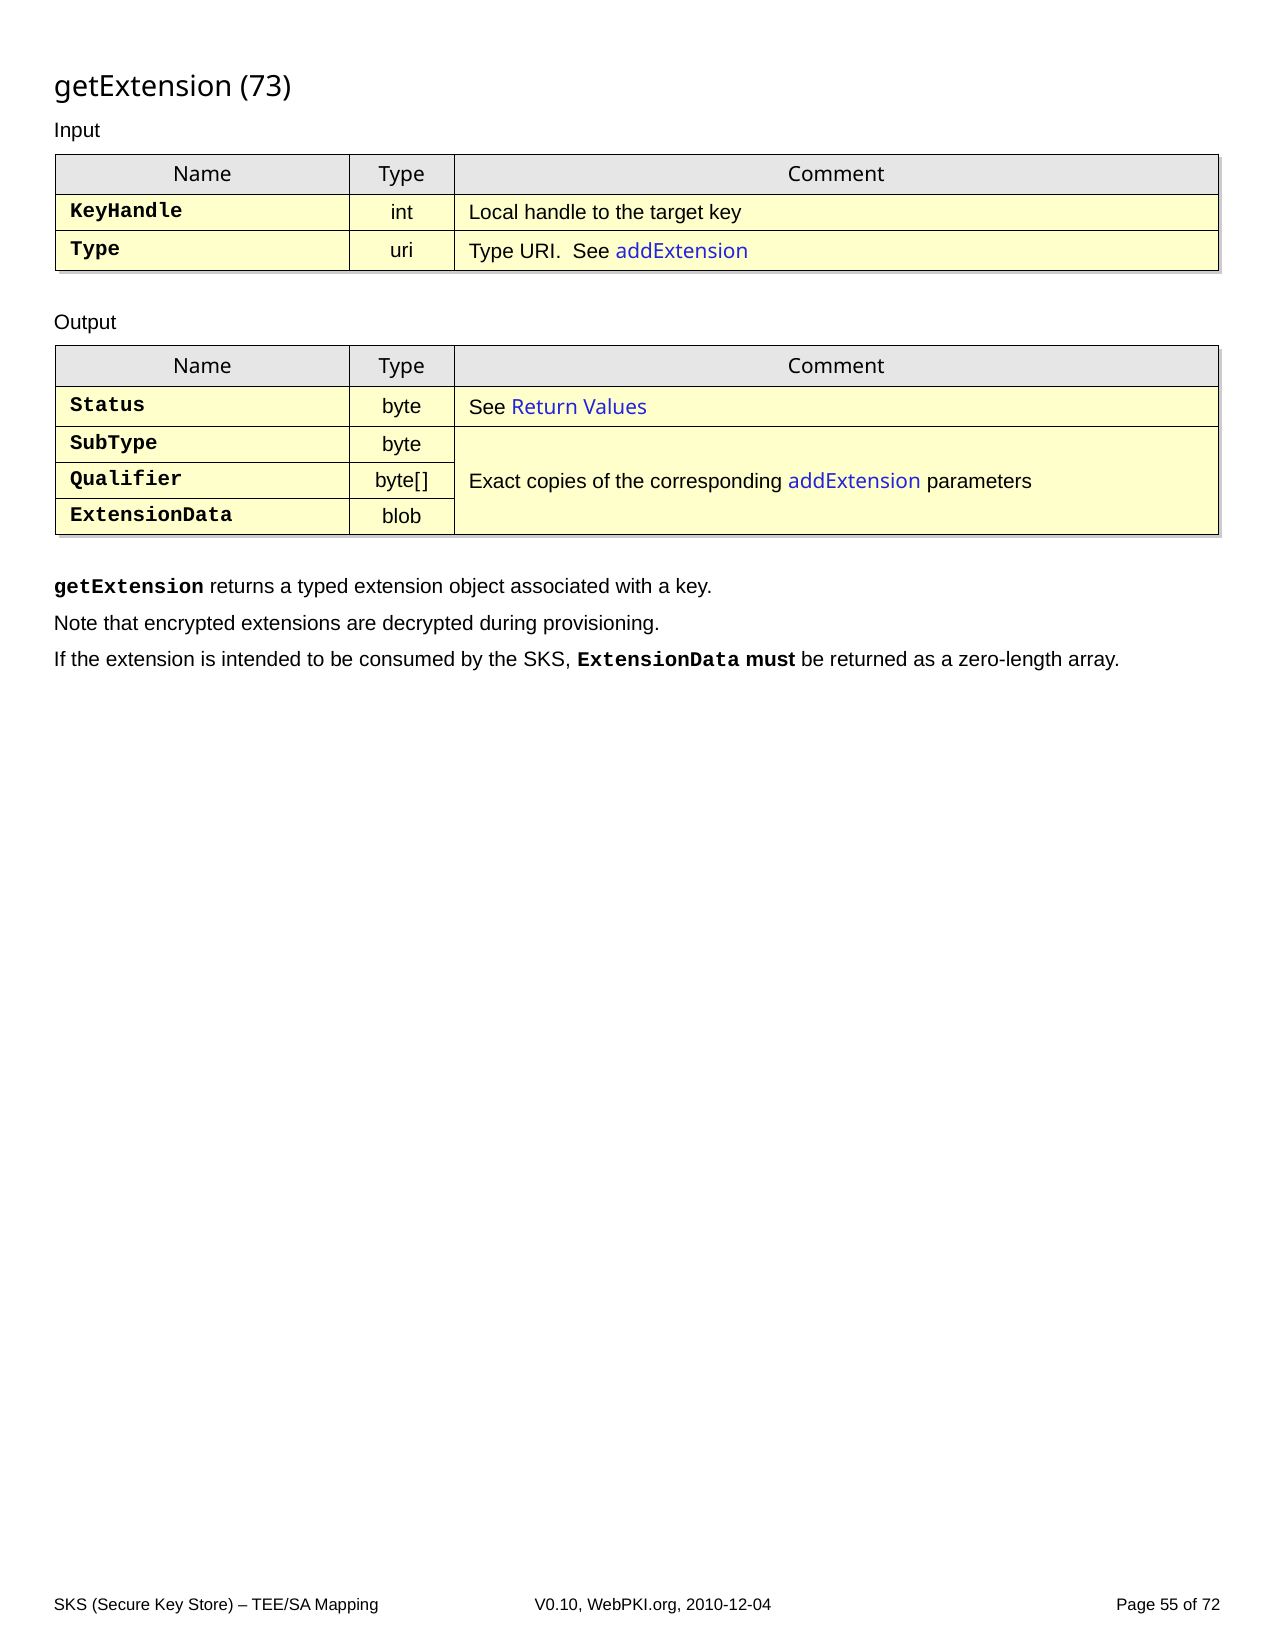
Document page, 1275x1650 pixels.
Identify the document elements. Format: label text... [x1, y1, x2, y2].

table_cell Type URI. See addExtension [455, 231, 1218, 270]
table_cell SubType [56, 427, 349, 462]
table_cell See Return Values [455, 387, 1218, 426]
table_header Type [350, 155, 454, 194]
table_cell Qualifier [56, 463, 349, 498]
subtitle getExtension (73) [54, 66, 1221, 105]
table_cell KeyHandle [56, 195, 349, 230]
text If the extension is intended to be consumed by the SKS, ExtensionData must be returned as a zero-length array. [54, 647, 1221, 673]
table_cell Local handle to the target key [455, 195, 1218, 230]
table_header Name [56, 155, 349, 194]
table_header Comment [455, 155, 1218, 194]
text getExtension returns a typed extension object associated with a key. [54, 573, 1221, 599]
text Note that encrypted extensions are decrypted during provisioning. [54, 611, 1221, 635]
table_cell blob [350, 499, 454, 534]
table_cell Type [56, 231, 349, 270]
table_header Type [350, 346, 454, 386]
table_cell byte [350, 427, 454, 462]
table_cell Status [56, 387, 349, 426]
text Input [54, 118, 1221, 142]
table_cell uri [350, 231, 454, 270]
table_cell Exact copies of the corresponding addExtension parameters [455, 427, 1218, 462]
table_cell byte [350, 387, 454, 426]
table_cell int [350, 195, 454, 230]
table_header Comment [455, 346, 1218, 386]
table_cell ExtensionData [56, 499, 349, 534]
table_cell byte⁮[ ] [350, 463, 454, 498]
table_header Name [56, 346, 349, 386]
text Output [54, 310, 1221, 334]
